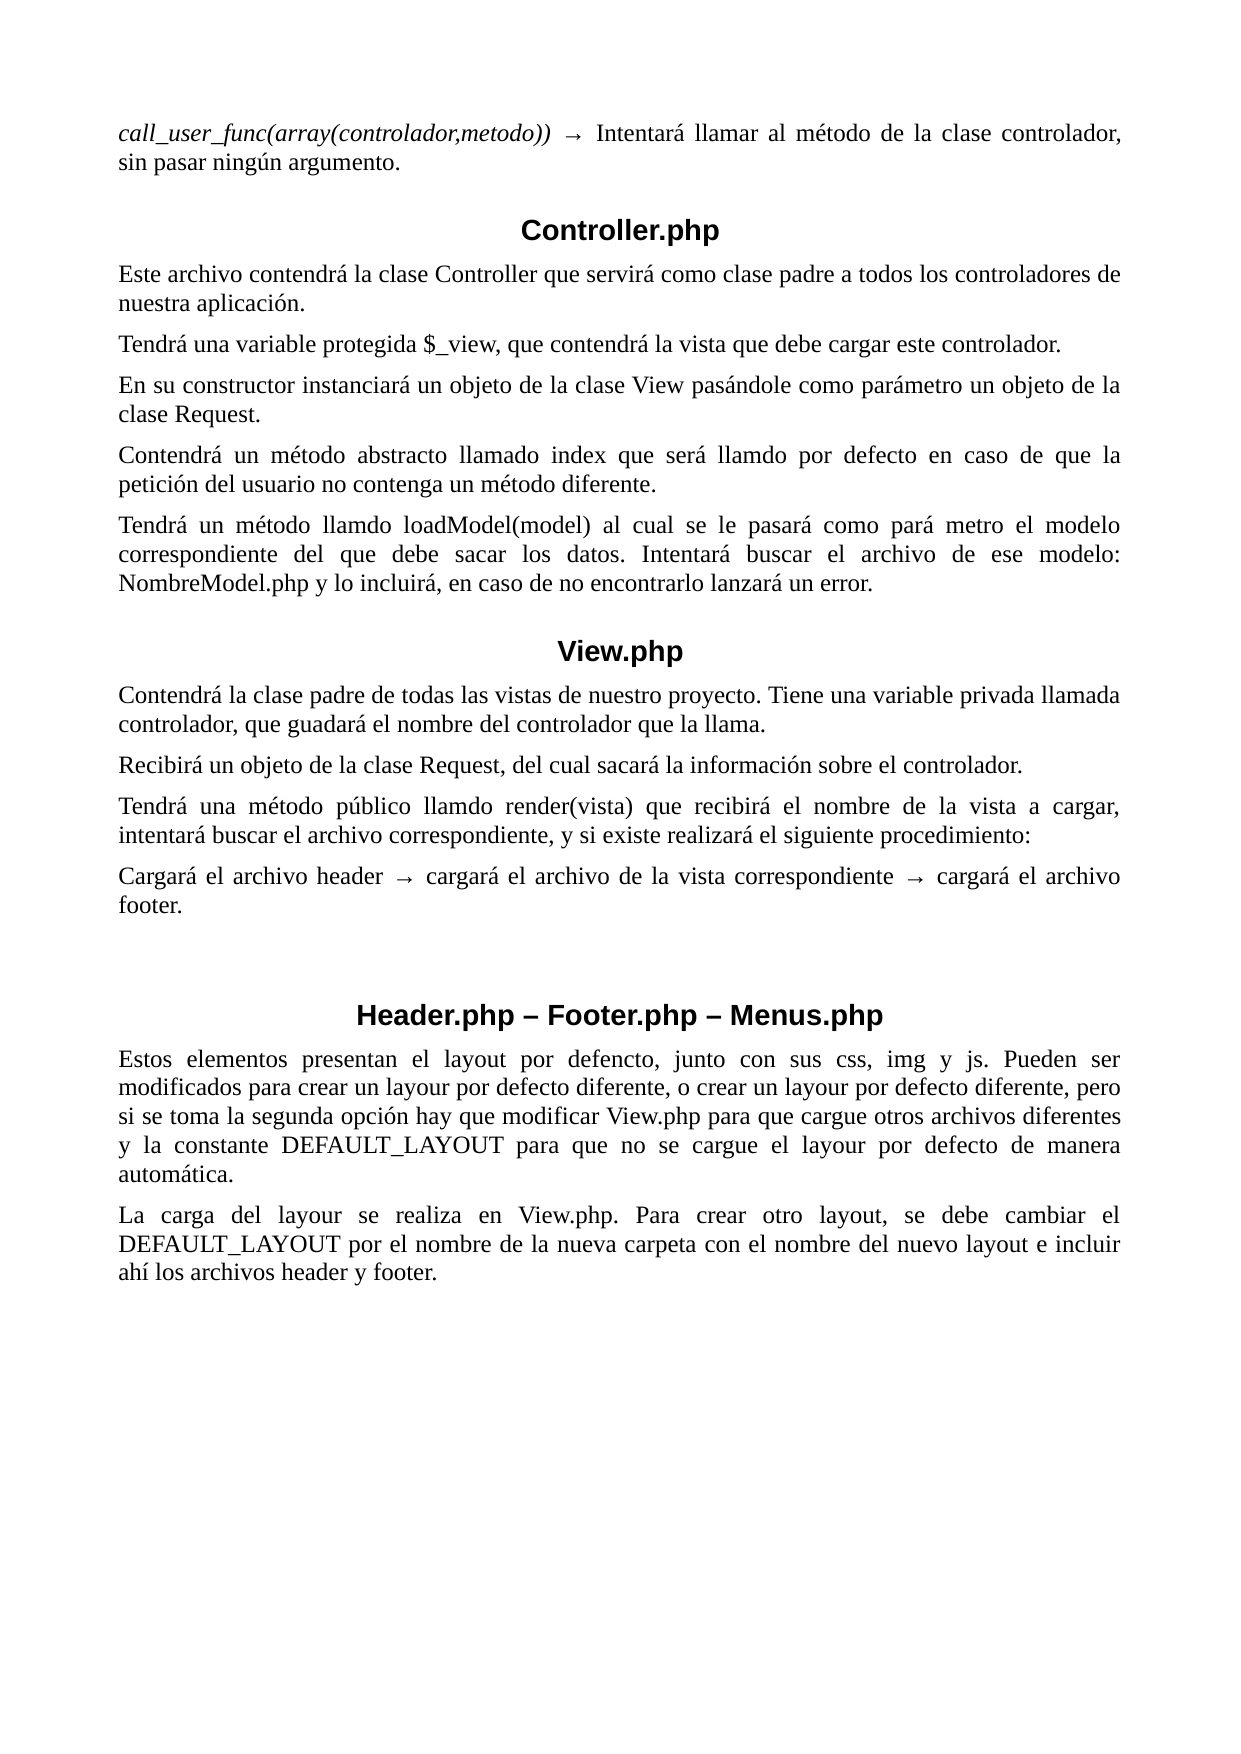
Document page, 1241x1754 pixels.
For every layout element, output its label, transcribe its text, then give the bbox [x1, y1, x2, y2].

text Tendrá una método público llamdo render(vista) que recibirá el nombre de la vista a cargar, intentará buscar el archivo correspondiente, y si existe realizará el siguiente procedimiento: [118, 791, 1122, 849]
text Este archivo contendrá la clase Controller que servirá como clase padre a todos los controladores de nuestra aplicación. [118, 259, 1122, 317]
subtitle View.php [118, 634, 1122, 668]
text Contendrá un método abstracto llamado index que será llamdo por defecto en caso de que la petición del usuario no contenga un método diferente. [118, 440, 1122, 498]
text Tendrá un método llamdo loadModel(model) al cual se le pasará como pará metro el modelo correspondiente del que debe sacar los datos. Intentará buscar el archivo de ese modelo: NombreModel.php y lo incluirá, en caso de no encontrarlo lanzará un error. [118, 510, 1122, 597]
subtitle Controller.php [118, 213, 1122, 247]
text Recibirá un objeto de la clase Request, del cual sacará la información sobre el controlador. [118, 750, 1122, 779]
text Estos elementos presentan el layout por defencto, junto con sus css, img y js. Pueden ser modificados para crear un layour por defecto diferente, o crear un layour por defecto diferente, pero si se toma la segunda opción hay que modificar View.php para que cargue otros archivos diferentes y la constante DEFAULT_LAYOUT para que no se cargue el layour por defecto de manera automática. [118, 1044, 1122, 1187]
subtitle Header.php – Footer.php – Menus.php [118, 998, 1122, 1031]
text Tendrá una variable protegida $_view, que contendrá la vista que debe cargar este controlador. [118, 329, 1122, 358]
text Contendrá la clase padre de todas las vistas de nuestro proyecto. Tiene una variable privada llamada controlador, que guadará el nombre del controlador que la llama. [118, 680, 1122, 738]
text Cargará el archivo header → cargará el archivo de la vista correspondiente → cargará el archivo footer. [118, 861, 1122, 919]
text En su constructor instanciará un objeto de la clase View pasándole como parámetro un objeto de la clase Request. [118, 370, 1122, 428]
text La carga del layour se realiza en View.php. Para crear otro layout, se debe cambiar el DEFAULT_LAYOUT por el nombre de la nueva carpeta con el nombre del nuevo layout e incluir ahí los archivos header y footer. [118, 1200, 1122, 1286]
text call_user_func(array(controlador,metodo)) → Intentará llamar al método de la clase controlador, sin pasar ningún argumento. [118, 118, 1122, 176]
